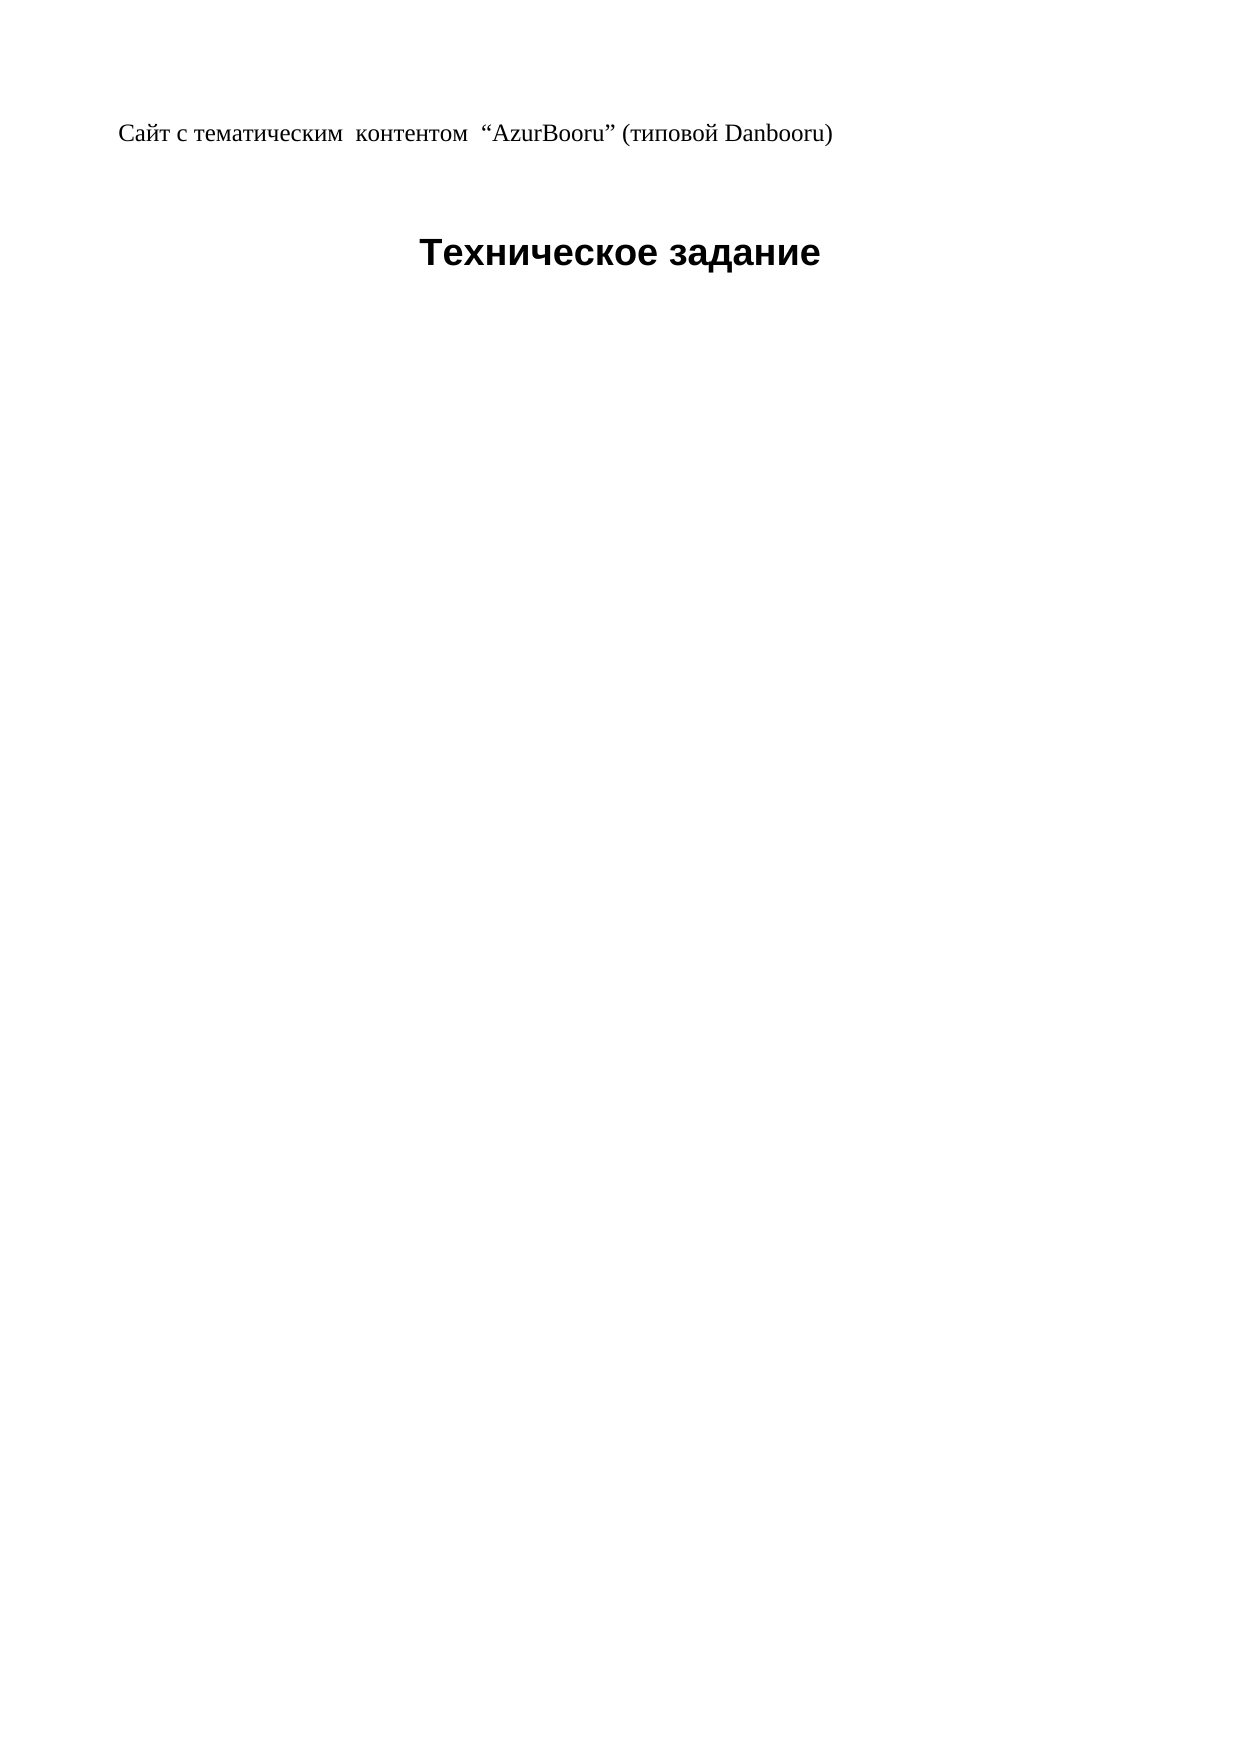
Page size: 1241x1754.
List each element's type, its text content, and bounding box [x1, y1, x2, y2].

subtitle Техническое задание [118, 229, 1122, 273]
text Сайт с тематическим контентом “AzurBooru” (типовой Danbooru) [118, 118, 1122, 147]
